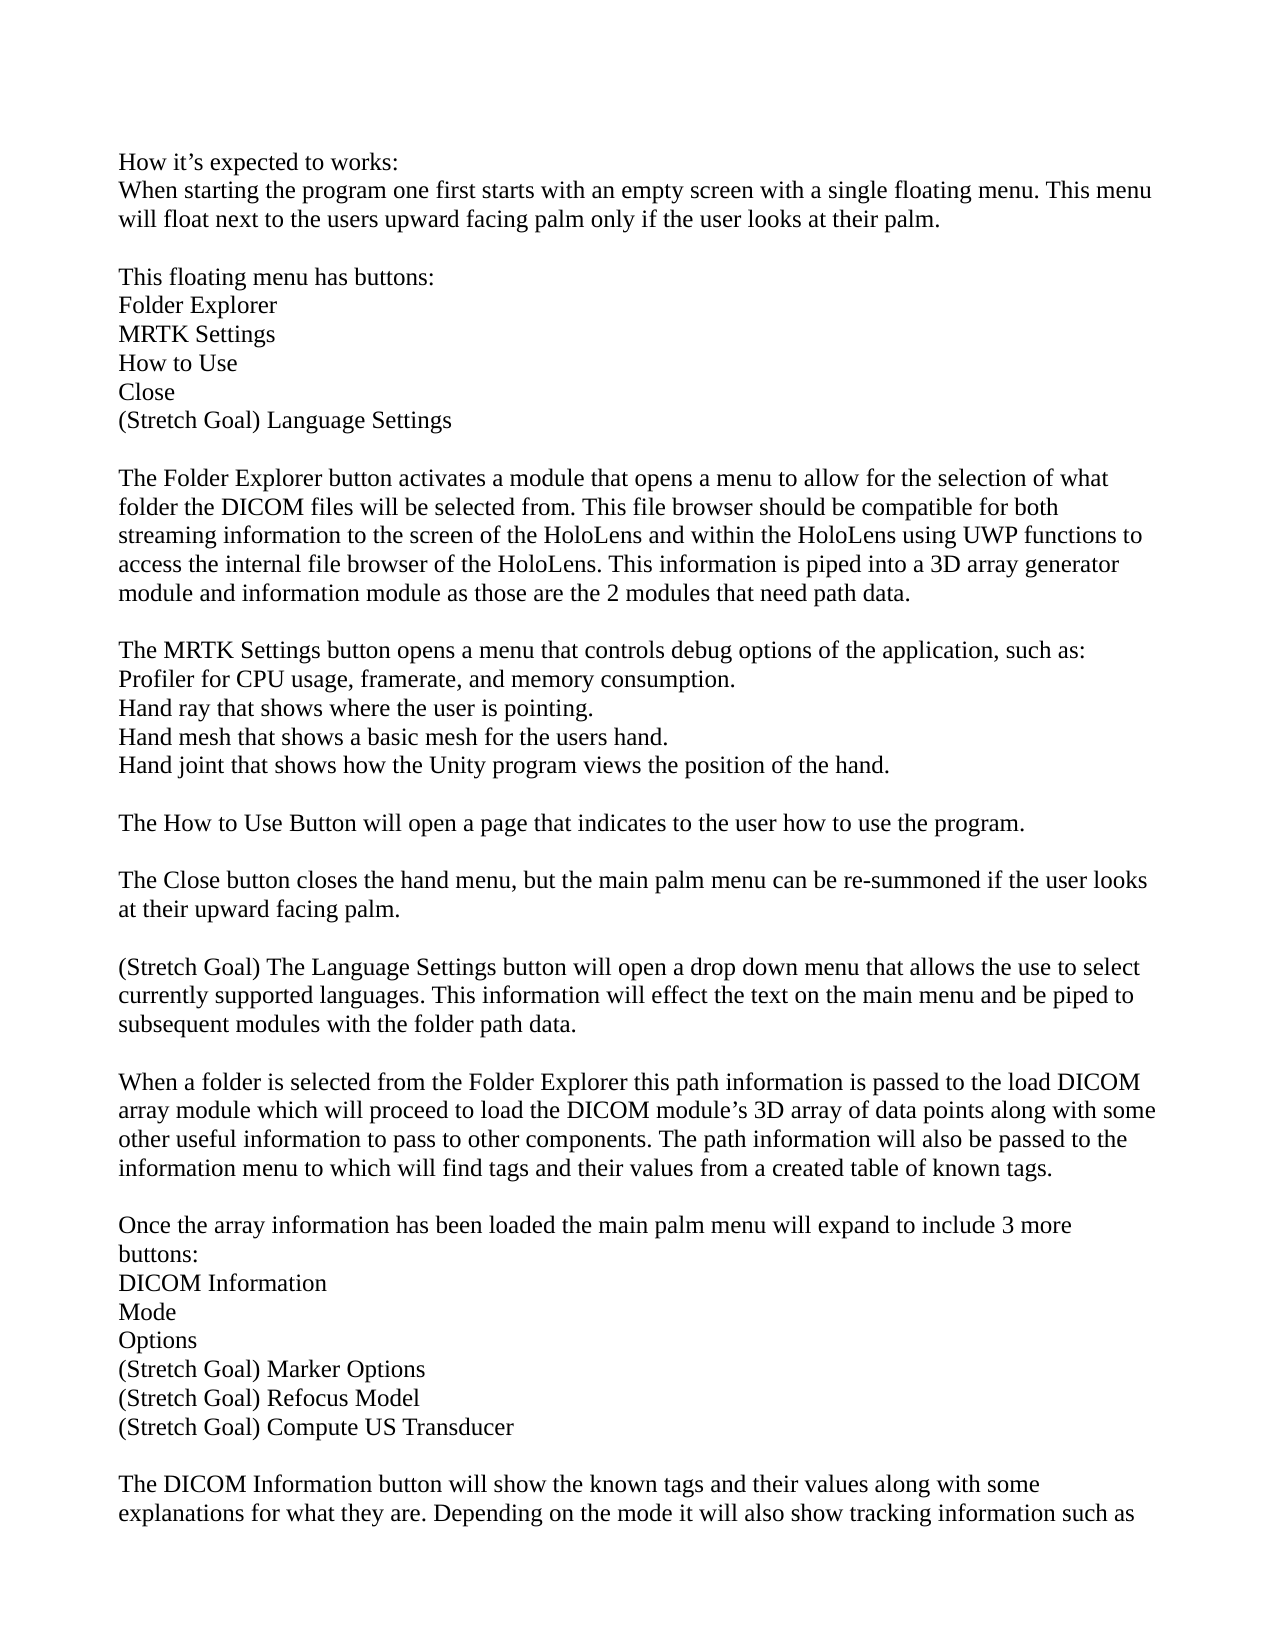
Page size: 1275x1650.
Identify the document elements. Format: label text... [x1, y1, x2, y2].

text (Stretch Goal) The Language Settings button will open a drop down menu that allows the use to select currently supported languages. This information will effect the text on the main menu and be piped to subsequent modules with the folder path data. [118, 952, 1157, 1038]
text When a folder is selected from the Folder Explorer this path information is passed to the load DICOM array module which will proceed to load the DICOM module’s 3D array of data points along with some other useful information to pass to other components. The path information will also be passed to the information menu to which will find tags and their values from a created table of known tags. [118, 1067, 1157, 1182]
text (Stretch Goal) Marker Options [118, 1354, 1157, 1383]
text Once the array information has been loaded the main palm menu will expand to include 3 more buttons: [118, 1211, 1157, 1268]
text Options [118, 1326, 1157, 1354]
text How it’s expected to works: [118, 147, 1157, 176]
text Hand mesh that shows a basic mesh for the users hand. [118, 722, 1157, 751]
text MRTK Settings [118, 319, 1157, 348]
text DICOM Information [118, 1268, 1157, 1297]
text (Stretch Goal) Language Settings [118, 406, 1157, 434]
text This floating menu has buttons: [118, 262, 1157, 291]
text Folder Explorer [118, 291, 1157, 319]
text The Folder Explorer button activates a module that opens a menu to allow for the selection of what folder the DICOM files will be selected from. This file browser should be compatible for both streaming information to the screen of the HoloLens and within the HoloLens using UWP functions to access the internal file browser of the HoloLens. This information is piped into a 3D array generator module and information module as those are the 2 modules that need path data. [118, 463, 1157, 607]
text (Stretch Goal) Refocus Model [118, 1383, 1157, 1412]
text The Close button closes the hand menu, but the main palm menu can be re-summoned if the user looks at their upward facing palm. [118, 866, 1157, 923]
text When starting the program one first starts with an empty screen with a single floating menu. This menu will float next to the users upward facing palm only if the user looks at their palm. [118, 176, 1157, 233]
text The MRTK Settings button opens a menu that controls debug options of the application, such as: [118, 636, 1157, 664]
text The How to Use Button will open a page that indicates to the user how to use the program. [118, 808, 1157, 837]
text Profiler for CPU usage, framerate, and memory consumption. [118, 664, 1157, 693]
text Close [118, 377, 1157, 406]
text Hand joint that shows how the Unity program views the position of the hand. [118, 751, 1157, 779]
text (Stretch Goal) Compute US Transducer [118, 1412, 1157, 1441]
text The DICOM Information button will show the known tags and their values along with some explanations for what they are. Depending on the mode it will also show tracking information such as [118, 1469, 1157, 1527]
text Hand ray that shows where the user is pointing. [118, 693, 1157, 722]
text Mode [118, 1297, 1157, 1326]
text How to Use [118, 348, 1157, 377]
